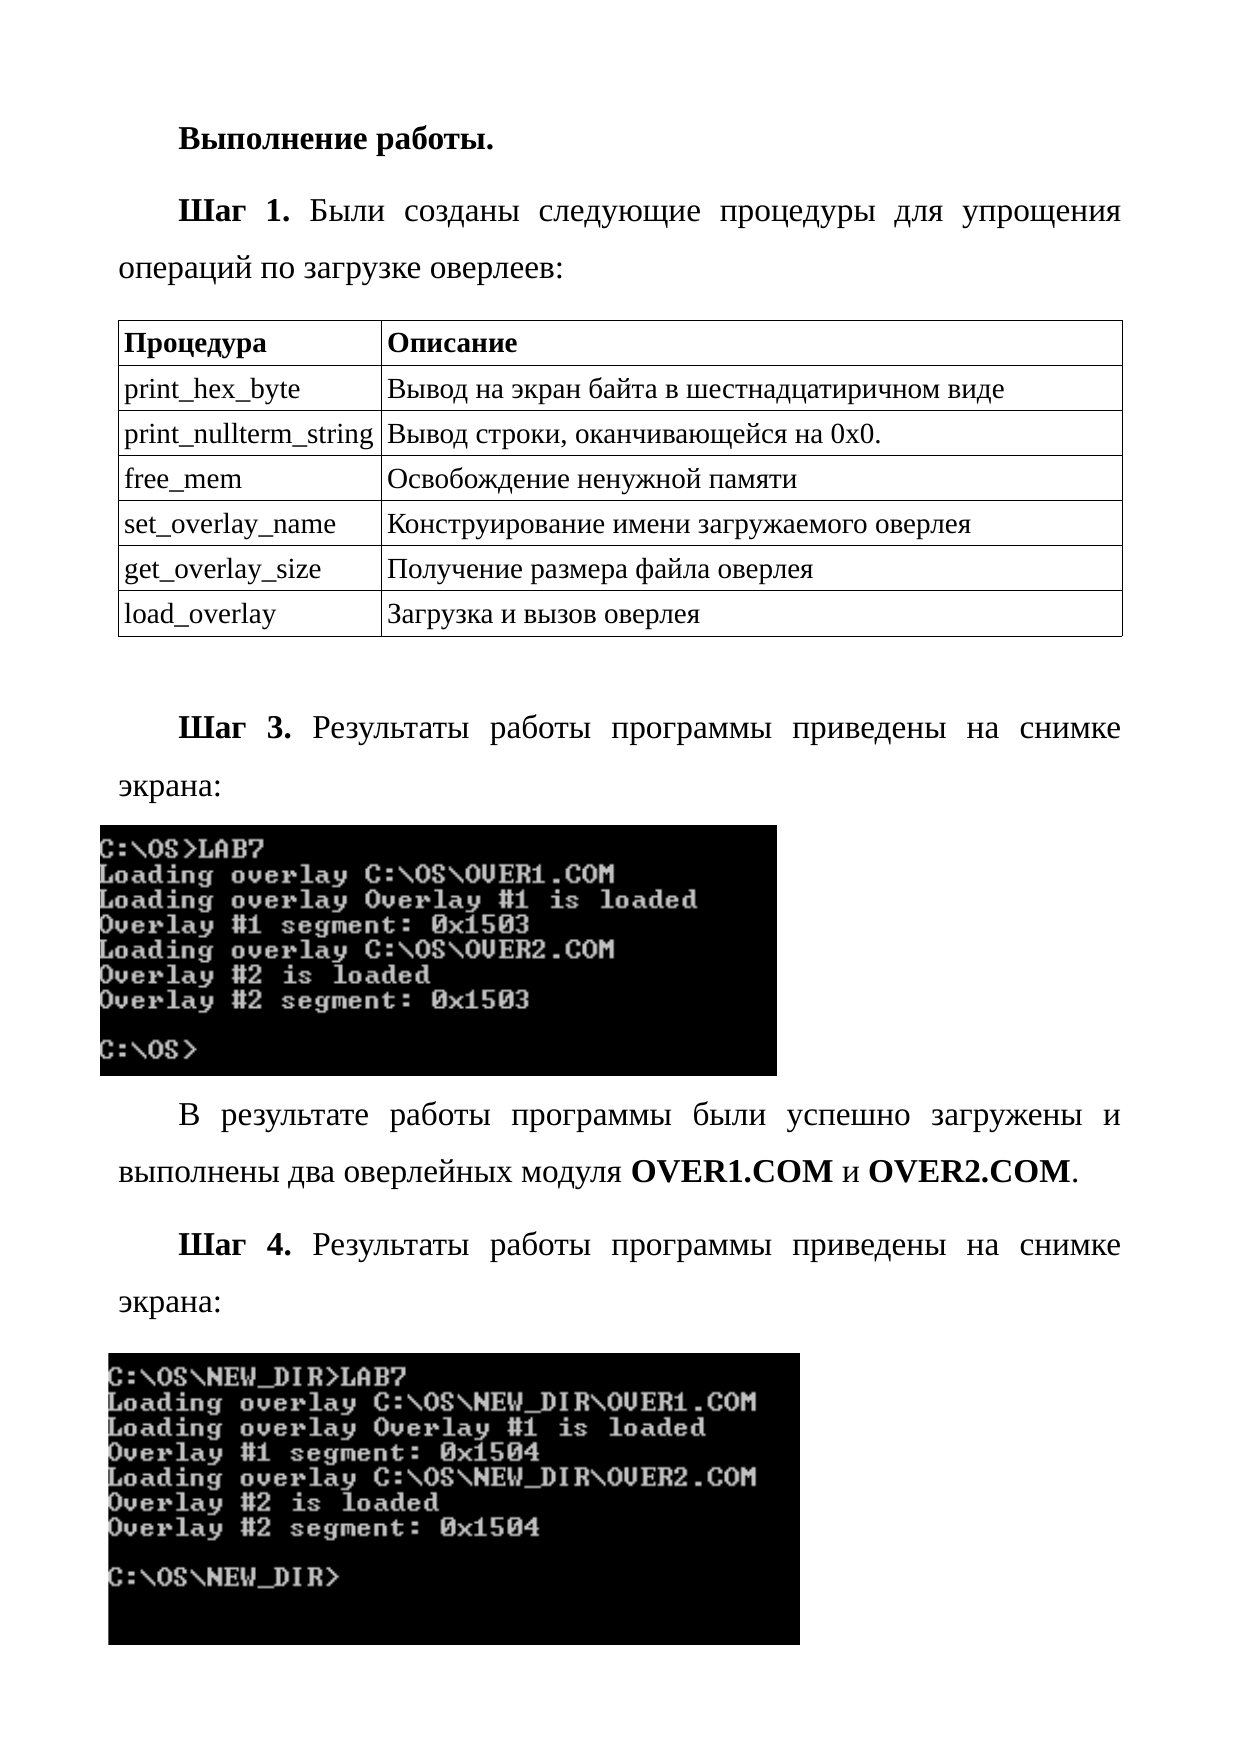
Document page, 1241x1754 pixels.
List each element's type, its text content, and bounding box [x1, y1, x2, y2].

table_cell Вывод строки, оканчивающейся на 0x0. [382, 411, 1122, 455]
text В результате работы программы были успешно загружены и выполнены два оверлейных модуля OVER1.COM и OVER2.COM. [118, 837, 1122, 1190]
table_cell Вывод на экран байта в шестнадцатиричном виде [382, 366, 1122, 410]
table_cell print_nullterm_string [119, 411, 381, 455]
text Шаг 4. Результаты работы программы приведены на снимке экрана: [118, 1224, 1122, 1320]
table_cell set_overlay_name [119, 501, 381, 545]
table_cell print_hex_byte [119, 366, 381, 410]
text Выполнение работы. [118, 118, 1122, 156]
text Шаг 3. Результаты работы программы приведены на снимке экрана: [118, 708, 1122, 803]
table_cell load_overlay [119, 591, 381, 636]
picture [108, 1353, 800, 1645]
table_cell Загрузка и вызов оверлея [382, 591, 1122, 636]
table_cell Получение размера файла оверлея [382, 546, 1122, 590]
table_cell Конструирование имени загружаемого оверлея [382, 501, 1122, 545]
table_header Описание [382, 321, 1122, 365]
table_header Процедура [119, 321, 381, 365]
picture [100, 825, 777, 1076]
table_cell get_overlay_size [119, 546, 381, 590]
text Шаг 1. Были созданы следующие процедуры для упрощения операций по загрузке оверлеев: [118, 190, 1122, 286]
table_cell free_mem [119, 456, 381, 500]
table_cell Освобождение ненужной памяти [382, 456, 1122, 500]
